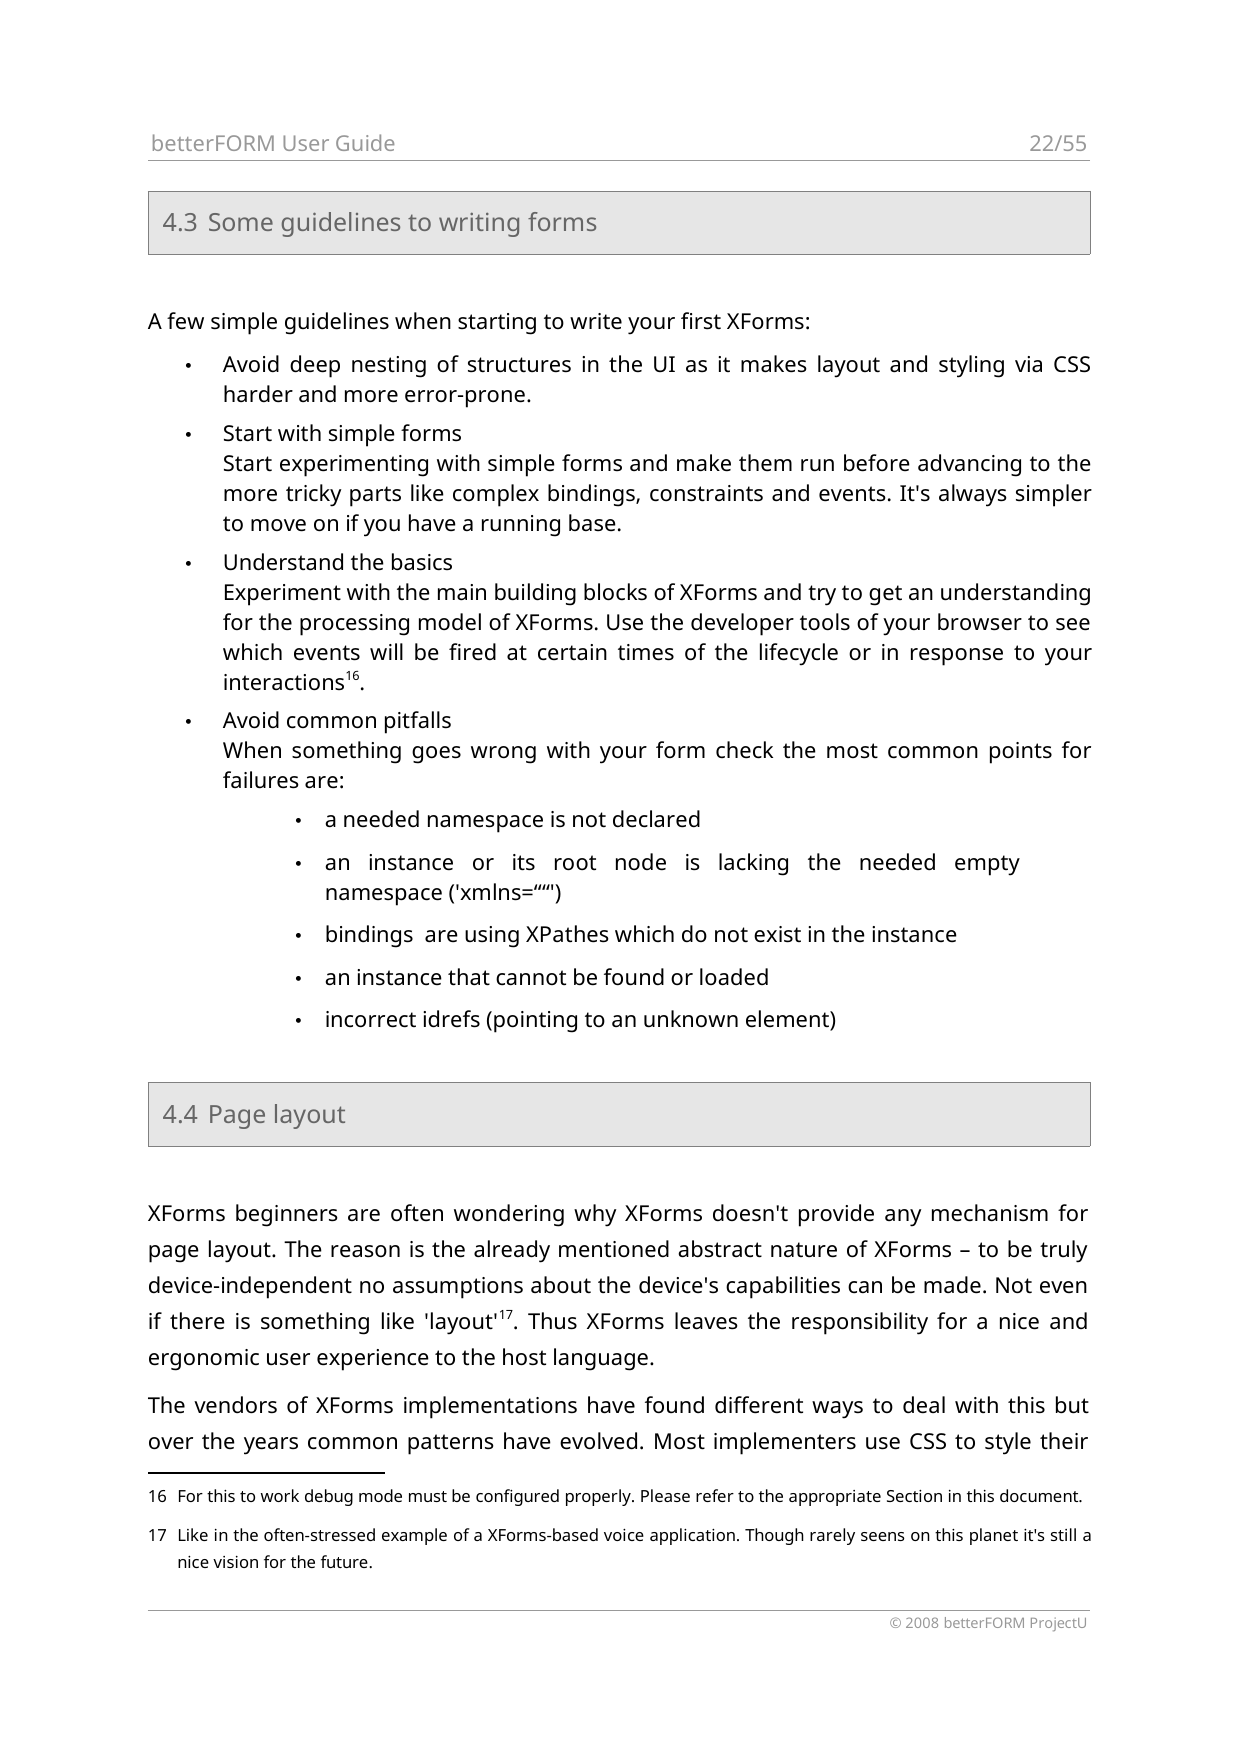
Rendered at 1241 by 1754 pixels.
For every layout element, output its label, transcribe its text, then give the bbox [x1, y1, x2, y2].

list incorrect idrefs (pointing to an unknown element) [295, 1004, 1021, 1034]
list Understand the basics Experiment with the main building blocks of XForms and try to get an understanding for the processing model of XForms. Use the developer tools of your browser to see which events will be fired at certain times of the lifecycle or in response to your interactions. [185, 546, 1093, 696]
list an instance or its root node is lacking the needed empty namespace ('xmlns=““') [295, 847, 1021, 907]
list Avoid common pitfalls When something goes wrong with your form check the most common points for failures are: [185, 705, 1093, 795]
subtitle Page layout [149, 1083, 1090, 1146]
subtitle Some guidelines to writing forms [149, 192, 1090, 254]
list a needed namespace is not declared [295, 804, 1021, 834]
text A few simple guidelines when starting to write your first XForms: [148, 306, 1090, 336]
text Like in the often-stressed example of a XForms-based voice application. Though rarely seens on this planet it's still a nice vision for the future. [148, 1524, 1093, 1574]
list Avoid deep nesting of structures in the UI as it makes layout and styling via CSS harder and more error-prone. [185, 348, 1093, 408]
text XForms beginners are often wondering why XForms doesn't provide any mechanism for page layout. The reason is the already mentioned abstract nature of XForms – to be truly device-independent no assumptions about the device's capabilities can be made. Not even if there is something like 'layout'. Thus XForms leaves the responsibility for a nice and ergonomic user experience to the host language. [148, 1198, 1090, 1372]
list For this to work debug mode must be configured properly. Please refer to the appropriate Section in this document. [148, 1485, 1093, 1507]
list Start with simple forms Start experimenting with simple forms and make them run before advancing to the more tricky parts like complex bindings, constraints and events. It's always simpler to move on if you have a running base. [185, 417, 1093, 537]
text The vendors of XForms implementations have found different ways to deal with this but over the years common patterns have evolved. Most implementers use CSS to style their [148, 1390, 1090, 1456]
list bindings are using XPathes which do not exist in the instance [295, 919, 1021, 949]
list an instance that cannot be found or loaded [295, 962, 1021, 992]
